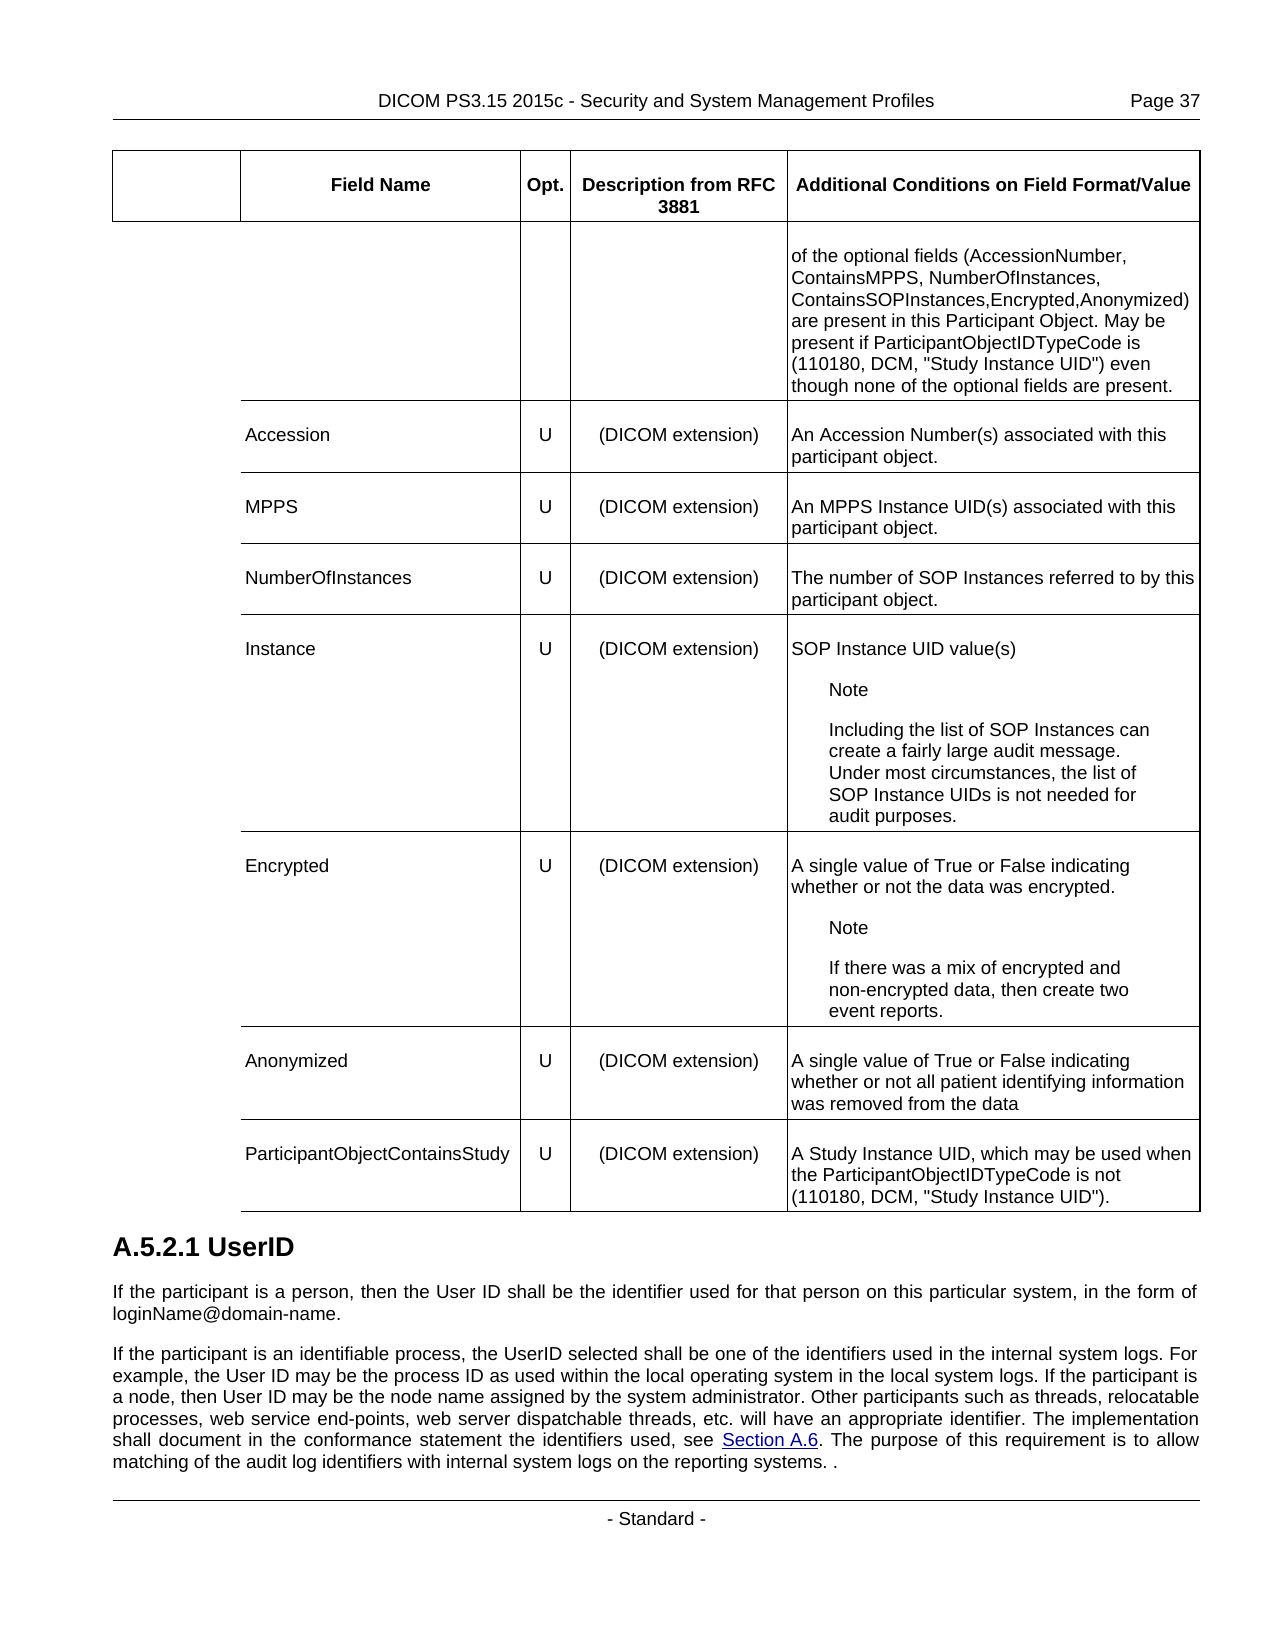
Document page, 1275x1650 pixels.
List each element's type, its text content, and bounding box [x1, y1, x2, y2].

table_cell (DICOM extension) [571, 615, 787, 831]
table_cell ParticipantObjectContainsStudy [241, 1120, 520, 1211]
table_cell MPPS [241, 473, 520, 543]
table_cell (DICOM extension) [571, 473, 787, 543]
table_cell (DICOM extension) [571, 544, 787, 614]
table_cell Accession [241, 401, 520, 472]
table_header Opt. [521, 151, 570, 221]
table_cell NumberOfInstances [241, 544, 520, 614]
table_cell [521, 222, 570, 400]
table_cell (DICOM extension) [571, 401, 787, 472]
table_cell U [521, 401, 570, 472]
table_cell Instance [241, 615, 520, 831]
table_cell A single value of True or False indicating whether or not all patient identifying information was removed from the data [788, 1027, 1199, 1118]
table_header Field Name [241, 151, 520, 221]
table_cell Anonymized [241, 1027, 520, 1118]
table_cell [571, 222, 787, 400]
text A.5.2.1 UserID [112, 1231, 1200, 1262]
table_cell SOP Instance UID value(s) Note Including the list of SOP Instances can create a fairly large audit message. Under most circumstances, the list of SOP Instance UIDs is not needed for audit purposes. [788, 615, 1199, 831]
table_cell [241, 222, 520, 400]
table_cell of the optional fields (AccessionNumber, ContainsMPPS, NumberOfInstances, ContainsSOPInstances,Encrypted,Anonymized) are present in this Participant Object. May be present if ParticipantObjectIDTypeCode is (110180, DCM, "Study Instance UID") even though none of the optional fields are present. [788, 222, 1199, 400]
table_cell A Study Instance UID, which may be used when the ParticipantObjectIDTypeCode is not (110180, DCM, "Study Instance UID"). [788, 1120, 1199, 1211]
table_header [113, 151, 240, 221]
table_cell (DICOM extension) [571, 1027, 787, 1118]
table_cell U [521, 544, 570, 614]
table_cell An MPPS Instance UID(s) associated with this participant object. [788, 473, 1199, 543]
table_cell U [521, 615, 570, 831]
table_cell The number of SOP Instances referred to by this participant object. [788, 544, 1199, 614]
table_cell U [521, 473, 570, 543]
table_header Description from RFC 3881 [571, 151, 787, 221]
table_header Additional Conditions on Field Format/Value [788, 151, 1199, 221]
table_cell (DICOM extension) [571, 1120, 787, 1211]
table_cell (DICOM extension) [571, 832, 787, 1026]
table_cell A single value of True or False indicating whether or not the data was encrypted. Note If there was a mix of encrypted and non-encrypted data, then create two event reports. [788, 832, 1199, 1026]
table_cell U [521, 1120, 570, 1211]
table_cell U [521, 832, 570, 1026]
table_cell U [521, 1027, 570, 1118]
table_cell An Accession Number(s) associated with this participant object. [788, 401, 1199, 472]
table_cell Encrypted [241, 832, 520, 1026]
text If the participant is an identifiable process, the UserID selected shall be one of the identifiers used in the internal system logs. For example, the User ID may be the process ID as used within the local operating system in the local system logs. If the participant is a node, then User ID may be the node name assigned by the system administrator. Other participants such as threads, relocatable processes, web service end-points, web server dispatchable threads, etc. will have an appropriate identifier. The implementation shall document in the conformance statement the identifiers used, see Section A.6. The purpose of this requirement is to allow matching of the audit log identifiers with internal system logs on the reporting systems. . [112, 1343, 1200, 1472]
text If the participant is a person, then the User ID shall be the identifier used for that person on this particular system, in the form of loginName@domain-name. [112, 1281, 1200, 1324]
